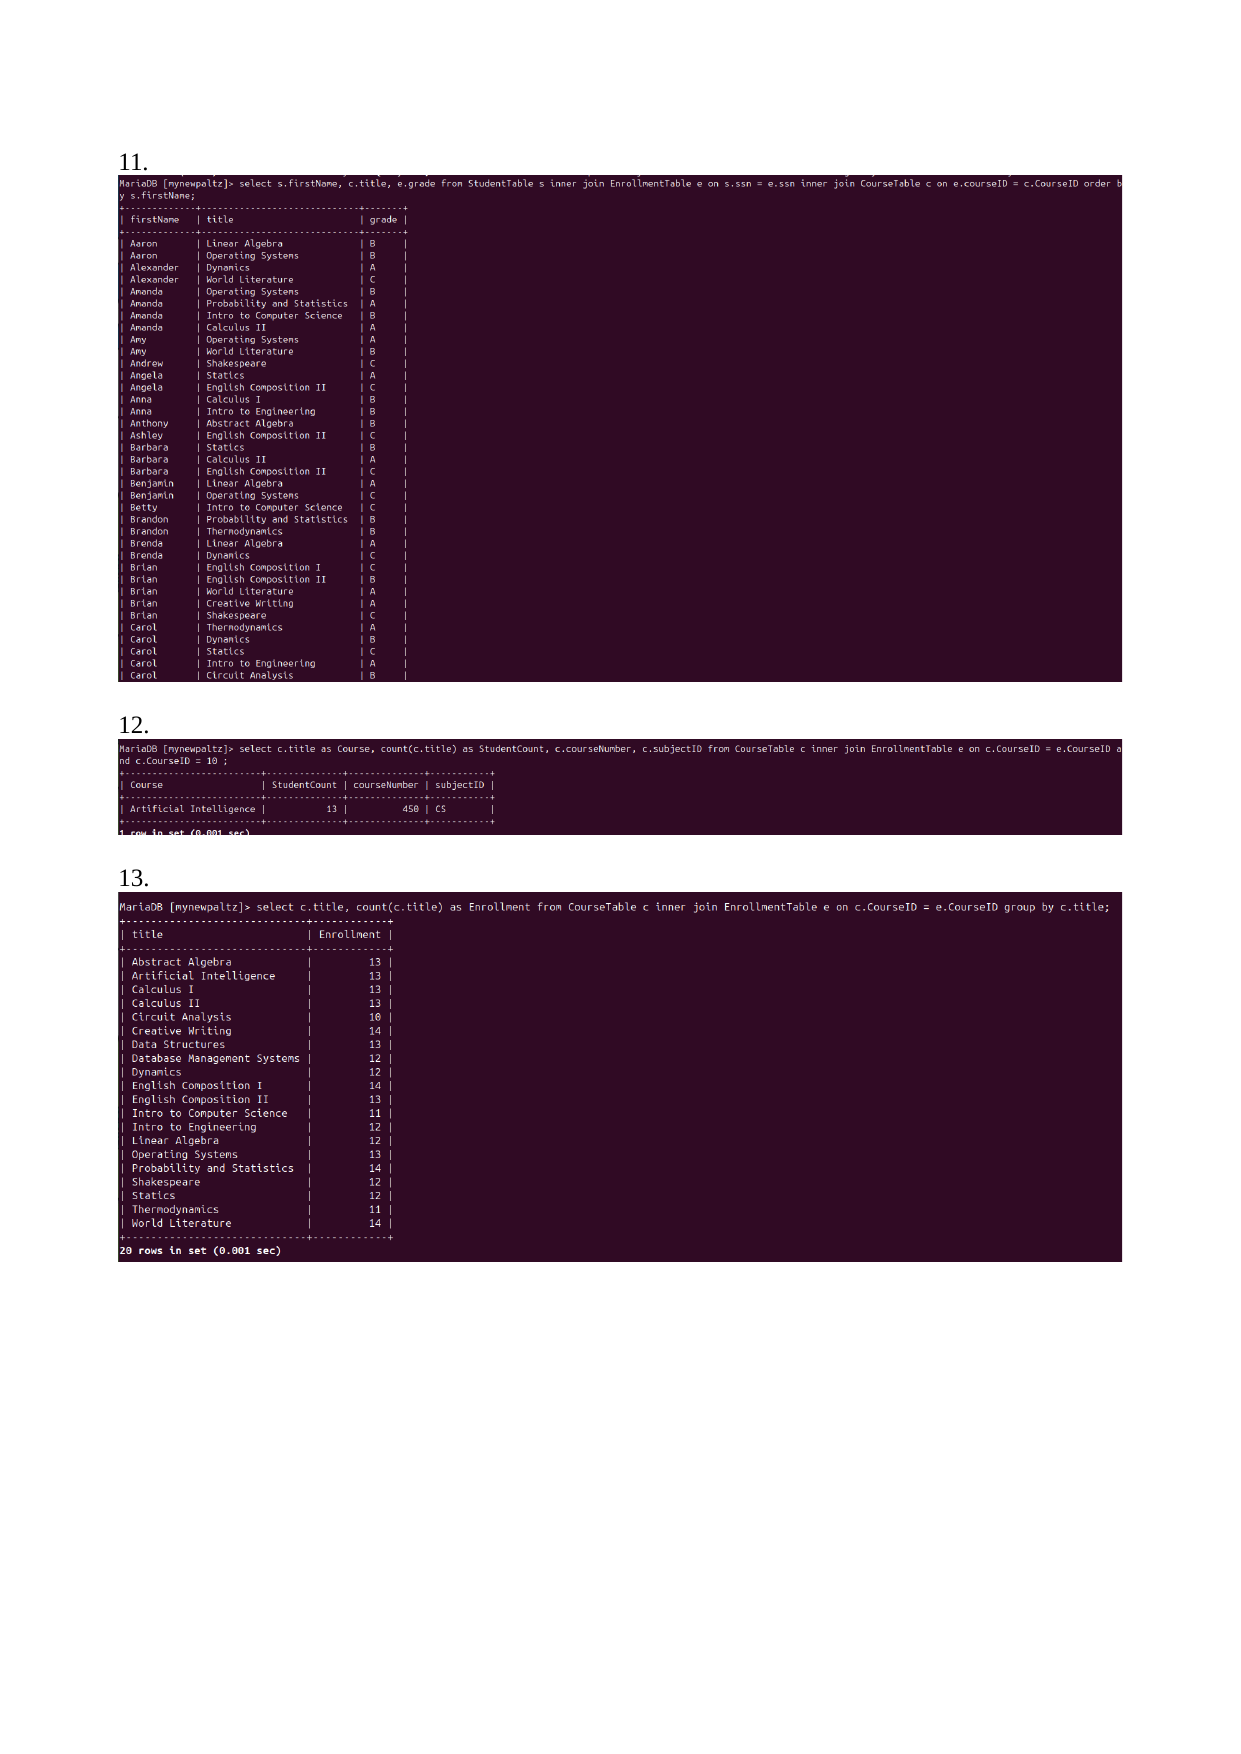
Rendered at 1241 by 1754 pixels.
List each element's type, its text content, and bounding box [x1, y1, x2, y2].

text 11. [118, 147, 1122, 175]
text 13. [118, 863, 1122, 892]
text 12. [118, 711, 1122, 739]
picture [118, 892, 1123, 1262]
picture [118, 739, 1123, 835]
picture [118, 175, 1123, 682]
